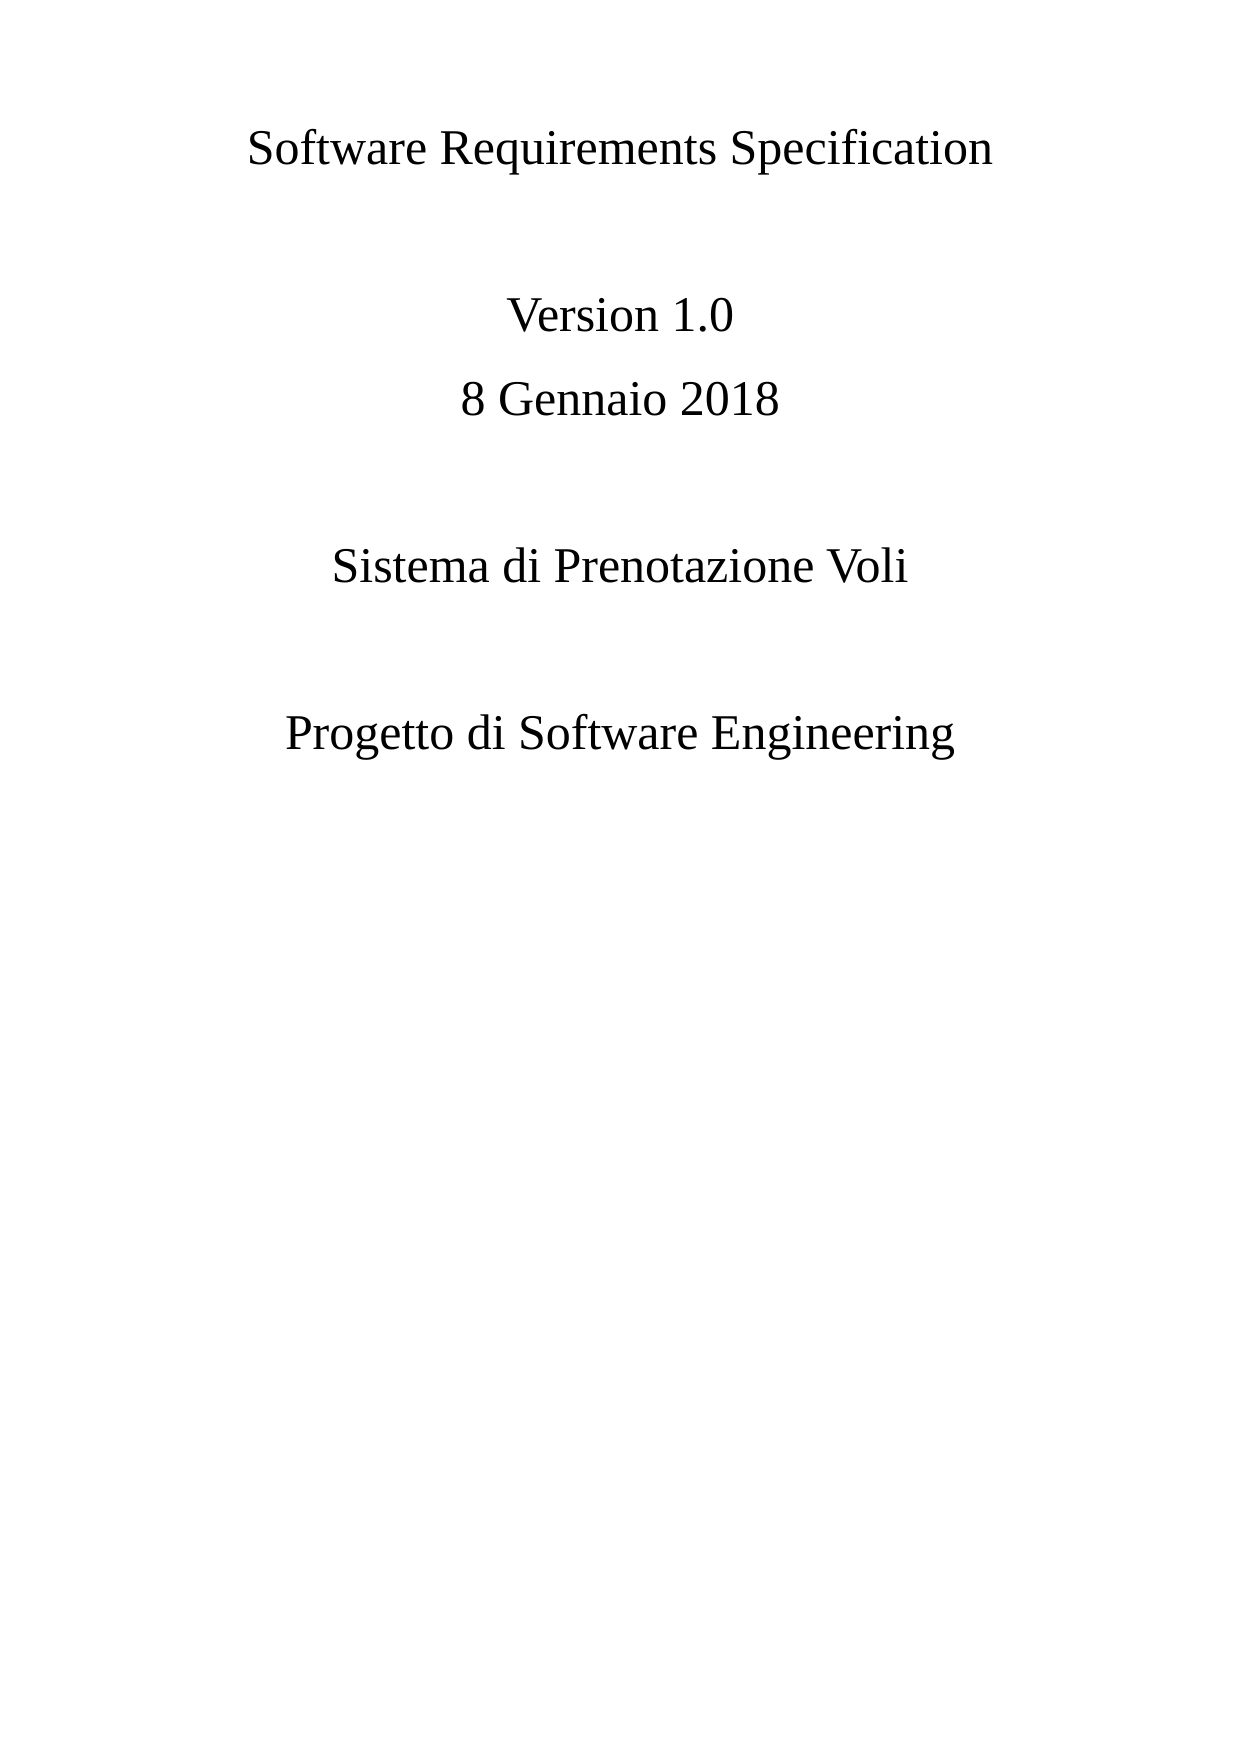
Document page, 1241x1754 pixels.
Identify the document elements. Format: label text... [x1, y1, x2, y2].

text Sistema di Prenotazione Voli [118, 536, 1122, 593]
text 8 Gennaio 2018 [118, 369, 1122, 426]
text Version 1.0 [118, 285, 1122, 343]
text Software Requirements Specification [118, 118, 1122, 176]
text Progetto di Software Engineering [118, 703, 1122, 760]
